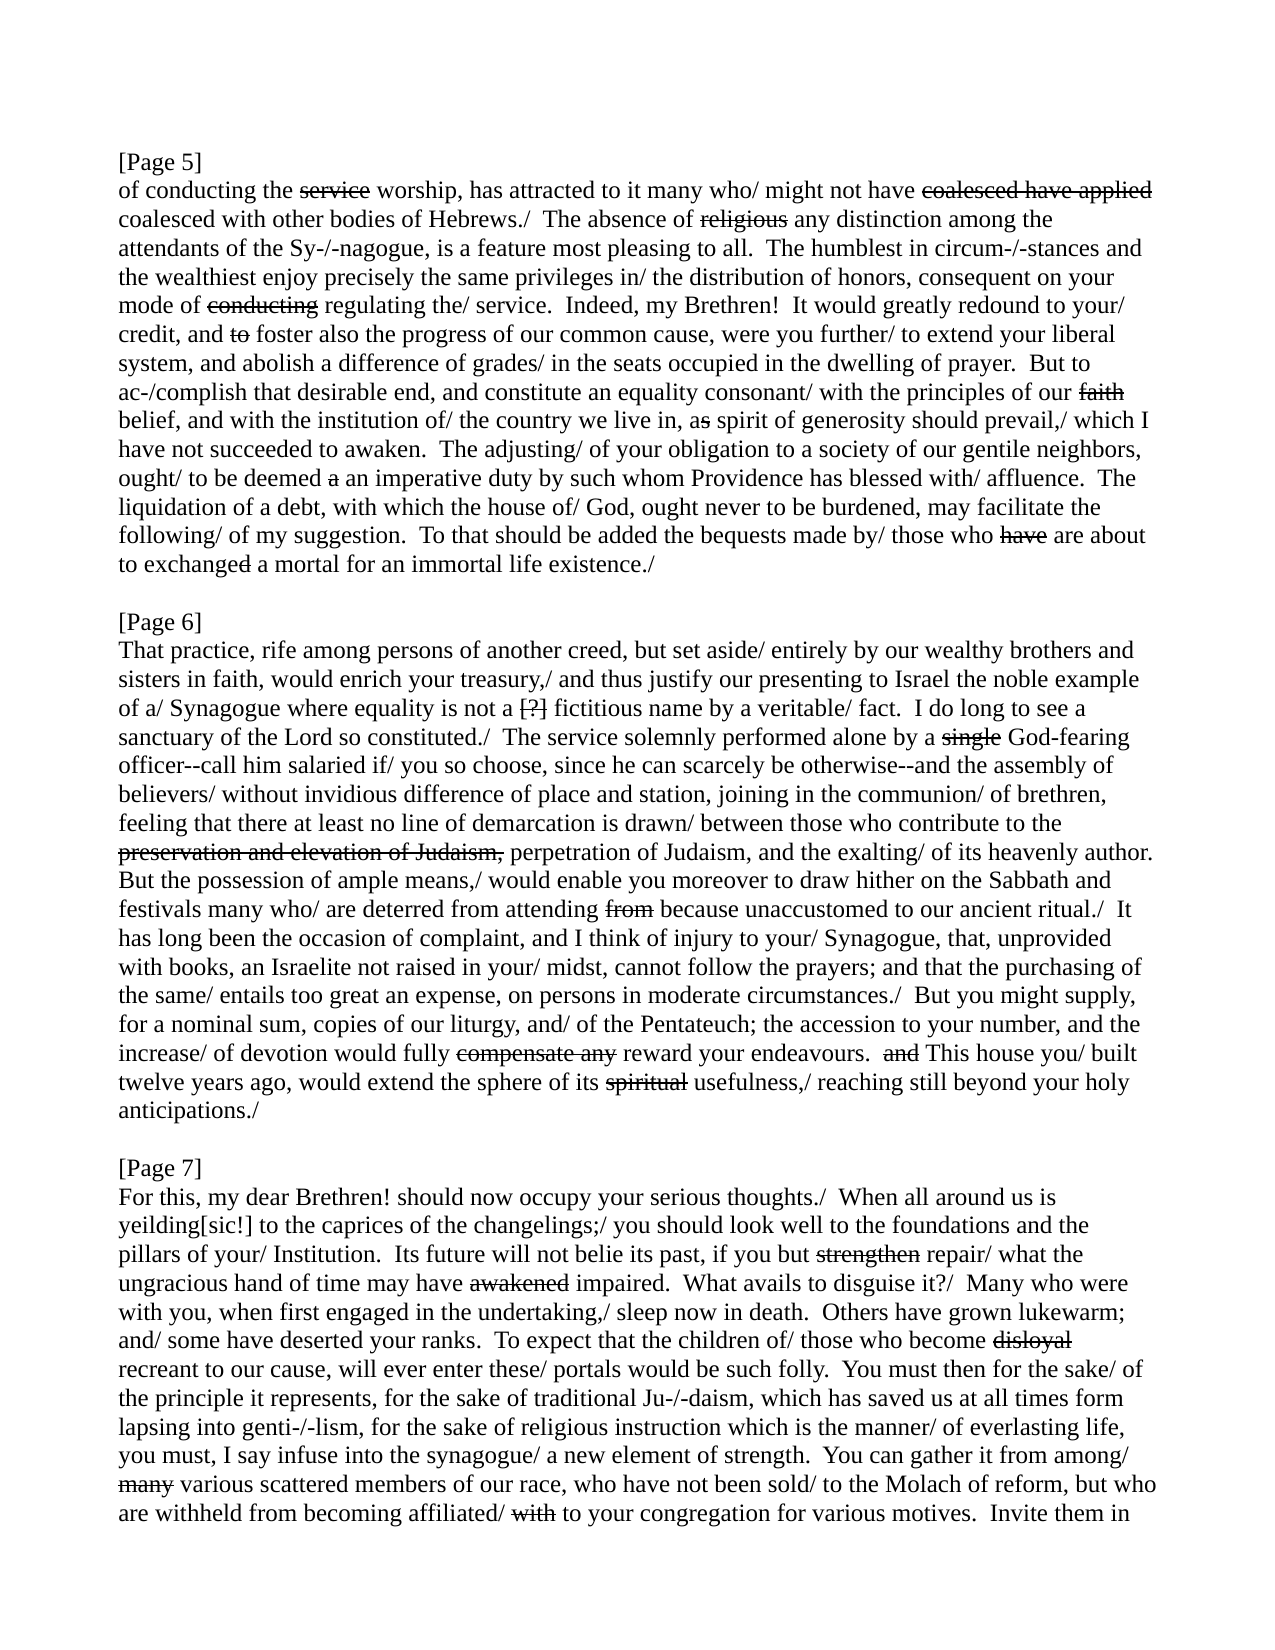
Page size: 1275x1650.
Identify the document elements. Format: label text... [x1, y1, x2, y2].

text [Page 5] [118, 147, 1157, 176]
text For this, my dear Brethren! should now occupy your serious thoughts./ When all around us is yeilding[sic!] to the caprices of the changelings;/ you should look well to the foundations and the pillars of your/ Institution. Its future will not belie its past, if you but strengthen repair/ what the ungracious hand of time may have awakened impaired. What avails to disguise it?/ Many who were with you, when first engaged in the undertaking,/ sleep now in death. Others have grown lukewarm; and/ some have deserted your ranks. To expect that the children of/ those who become disloyal recreant to our cause, will ever enter these/ portals would be such folly. You must then for the sake/ of the principle it represents, for the sake of traditional Ju-/-daism, which has saved us at all times form lapsing into genti-/-lism, for the sake of religious instruction which is the manner/ of everlasting life, you must, I say infuse into the synagogue/ a new element of strength. You can gather it from among/ many various scattered members of our race, who have not been sold/ to the Molach of reform, but who are withheld from becoming affiliated/ with to your congregation for various motives. Invite them in [118, 1182, 1157, 1527]
text [Page 7] [118, 1153, 1157, 1182]
text of conducting the service worship, has attracted to it many who/ might not have coalesced have applied coalesced with other bodies of Hebrews./ The absence of religious any distinction among the attendants of the Sy-/-nagogue, is a feature most pleasing to all. The humblest in circum-/-stances and the wealthiest enjoy precisely the same privileges in/ the distribution of honors, consequent on your mode of conducting regulating the/ service. Indeed, my Brethren! It would greatly redound to your/ credit, and to foster also the progress of our common cause, were you further/ to extend your liberal system, and abolish a difference of grades/ in the seats occupied in the dwelling of prayer. But to ac-/complish that desirable end, and constitute an equality consonant/ with the principles of our faith belief, and with the institution of/ the country we live in, as spirit of generosity should prevail,/ which I have not succeeded to awaken. The adjusting/ of your obligation to a society of our gentile neighbors, ought/ to be deemed a an imperative duty by such whom Providence has blessed with/ affluence. The liquidation of a debt, with which the house of/ God, ought never to be burdened, may facilitate the following/ of my suggestion. To that should be added the bequests made by/ those who have are about to exchanged a mortal for an immortal life existence./ [118, 176, 1157, 578]
text That practice, rife among persons of another creed, but set aside/ entirely by our wealthy brothers and sisters in faith, would enrich your treasury,/ and thus justify our presenting to Israel the noble example of a/ Synagogue where equality is not a [?] fictitious name by a veritable/ fact. I do long to see a sanctuary of the Lord so constituted./ The service solemnly performed alone by a single God-fearing officer--call him salaried if/ you so choose, since he can scarcely be otherwise--and the assembly of believers/ without invidious difference of place and station, joining in the communion/ of brethren, feeling that there at least no line of demarcation is drawn/ between those who contribute to the preservation and elevation of Judaism, perpetration of Judaism, and the exalting/ of its heavenly author. But the possession of ample means,/ would enable you moreover to draw hither on the Sabbath and festivals many who/ are deterred from attending from because unaccustomed to our ancient ritual./ It has long been the occasion of complaint, and I think of injury to your/ Synagogue, that, unprovided with books, an Israelite not raised in your/ midst, cannot follow the prayers; and that the purchasing of the same/ entails too great an expense, on persons in moderate circumstances./ But you might supply, for a nominal sum, copies of our liturgy, and/ of the Pentateuch; the accession to your number, and the increase/ of devotion would fully compensate any reward your endeavours. and This house you/ built twelve years ago, would extend the sphere of its spiritual usefulness,/ reaching still beyond your holy anticipations./ [118, 636, 1157, 1124]
text [Page 6] [118, 607, 1157, 636]
